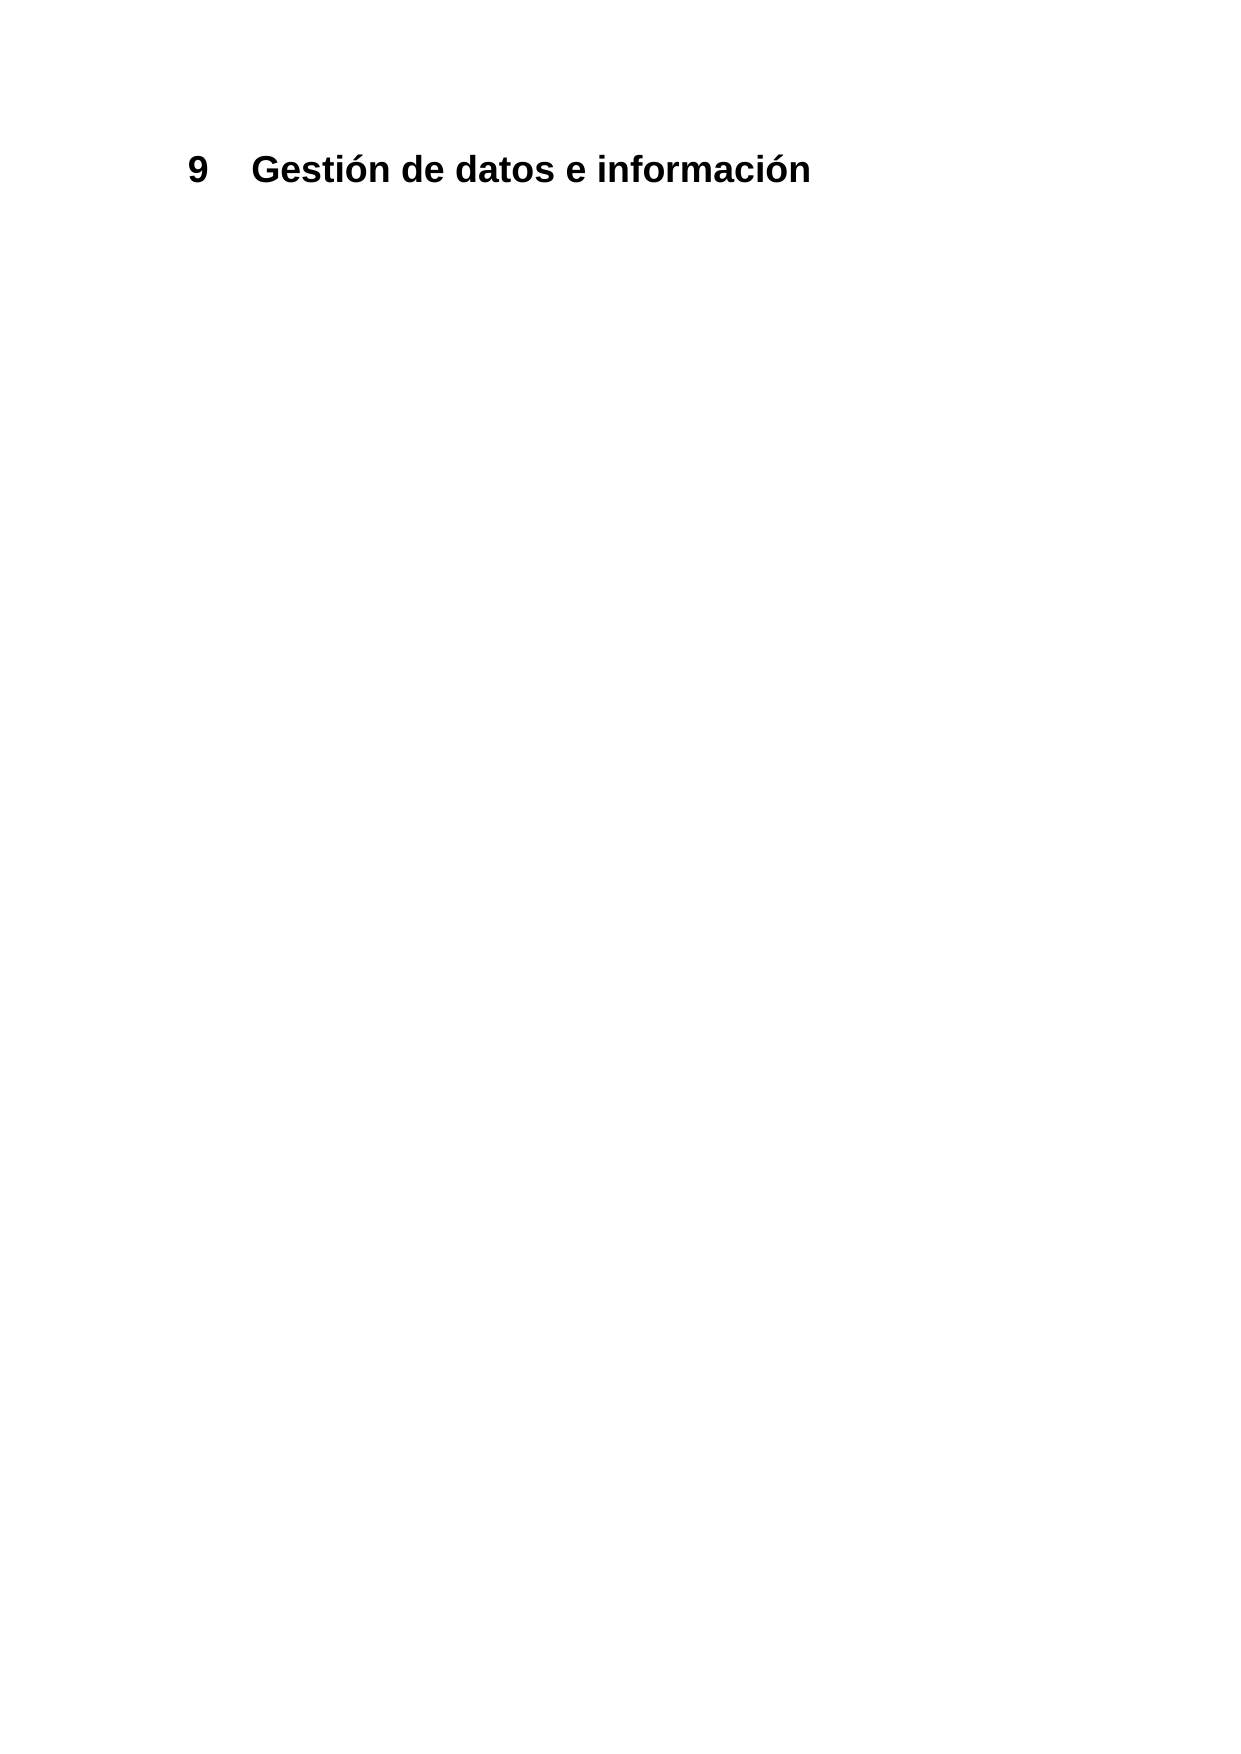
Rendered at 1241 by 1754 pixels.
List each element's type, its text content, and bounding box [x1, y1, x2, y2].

subtitle Gestión de datos e información [177, 148, 1063, 191]
